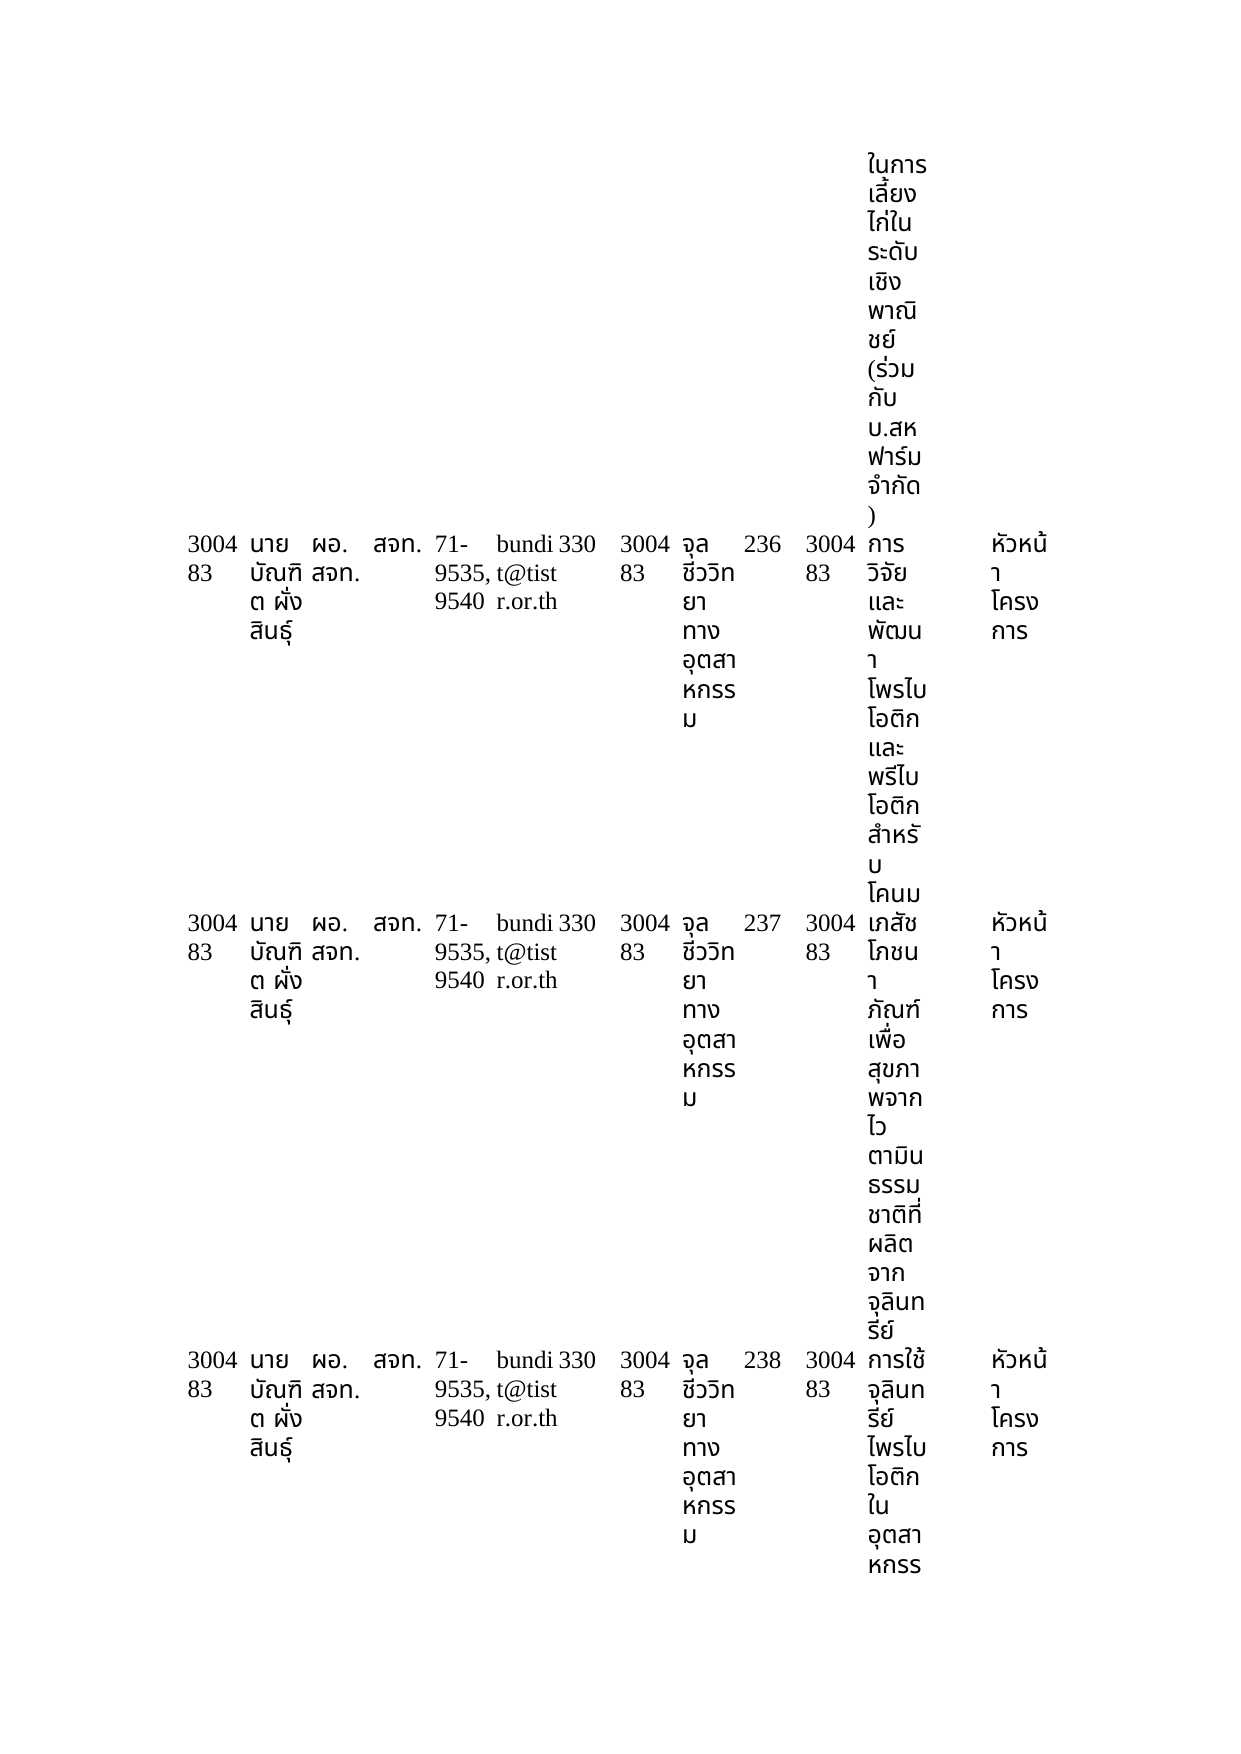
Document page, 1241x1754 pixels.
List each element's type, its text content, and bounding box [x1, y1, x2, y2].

table_cell 300483 [188, 1346, 249, 1579]
table_cell 300483 [620, 1346, 682, 1579]
table_cell [744, 150, 805, 529]
table_cell ผอ. สจท. [311, 908, 373, 1346]
table_cell [249, 150, 311, 529]
table_cell [188, 150, 249, 529]
table_cell [929, 908, 991, 1346]
table_cell [929, 1346, 991, 1579]
table_cell หัวหน้าโครงการ [991, 908, 1053, 1346]
table_cell [991, 150, 1053, 529]
table_cell จุลชีววิทยาทางอุตสาหกรรม [682, 1346, 743, 1579]
table_cell 300483 [805, 1346, 867, 1579]
table_cell 330 [558, 1346, 620, 1579]
table_cell 330 [558, 529, 620, 908]
table_cell [435, 150, 496, 529]
table_cell หัวหน้าโครงการ [991, 1346, 1053, 1579]
table_cell [558, 150, 620, 529]
table_cell 300483 [188, 908, 249, 1346]
table_cell [373, 150, 434, 529]
table_cell นายบัณฑิต ผั่งสินธุ์ [249, 529, 311, 908]
table_cell [496, 150, 558, 529]
table_cell [311, 150, 373, 529]
table_cell ผอ. สจท. [311, 1346, 373, 1579]
table_cell การวิจัยและพัฒนาโพรไบโอติกและพรีไบโอติกสำหรับโคนม [867, 529, 929, 908]
table_cell 71-9535,9540 [435, 908, 496, 1346]
table_cell [929, 529, 991, 908]
table_cell 300483 [805, 529, 867, 908]
table_cell สจท. [373, 1346, 434, 1579]
table_cell สจท. [373, 529, 434, 908]
table_cell 330 [558, 908, 620, 1346]
table_cell นายบัณฑิต ผั่งสินธุ์ [249, 908, 311, 1346]
table_cell ผอ. สจท. [311, 529, 373, 908]
table_cell ในการเลี้ยงไก่ในระดับเชิงพาณิชย์ (ร่วมกับ บ.สหฟาร์ม จำกัด) [867, 150, 929, 529]
table_cell bundit@tistr.or.th [496, 908, 558, 1346]
table_cell 238 [744, 1346, 805, 1579]
table_cell 71-9535,9540 [435, 529, 496, 908]
table_cell สจท. [373, 908, 434, 1346]
table_cell 300483 [188, 529, 249, 908]
table_cell จุลชีววิทยาทางอุตสาหกรรม [682, 529, 743, 908]
table_cell เภสัชโภชนาภัณฑ์เพื่อสุขภาพจากไวตามินธรรมชาติที่ผลิตจากจุลินทรีย์ [867, 908, 929, 1346]
table_cell bundit@tistr.or.th [496, 1346, 558, 1579]
table_cell นายบัณฑิต ผั่งสินธุ์ [249, 1346, 311, 1579]
table_cell [805, 150, 867, 529]
table_cell 300483 [620, 908, 682, 1346]
table_cell การใช้จุลินทรีย์ไพรไบโอติกในอุตสาหกรร [867, 1346, 929, 1579]
table_cell [929, 150, 991, 529]
table_cell 236 [744, 529, 805, 908]
table_cell 71-9535,9540 [435, 1346, 496, 1579]
table_cell 300483 [805, 908, 867, 1346]
table_cell [620, 150, 682, 529]
table_cell จุลชีววิทยาทางอุตสาหกรรม [682, 908, 743, 1346]
table_cell หัวหน้าโครงการ [991, 529, 1053, 908]
table_cell [682, 150, 743, 529]
table_cell 300483 [620, 529, 682, 908]
table_cell 237 [744, 908, 805, 1346]
table_cell bundit@tistr.or.th [496, 529, 558, 908]
